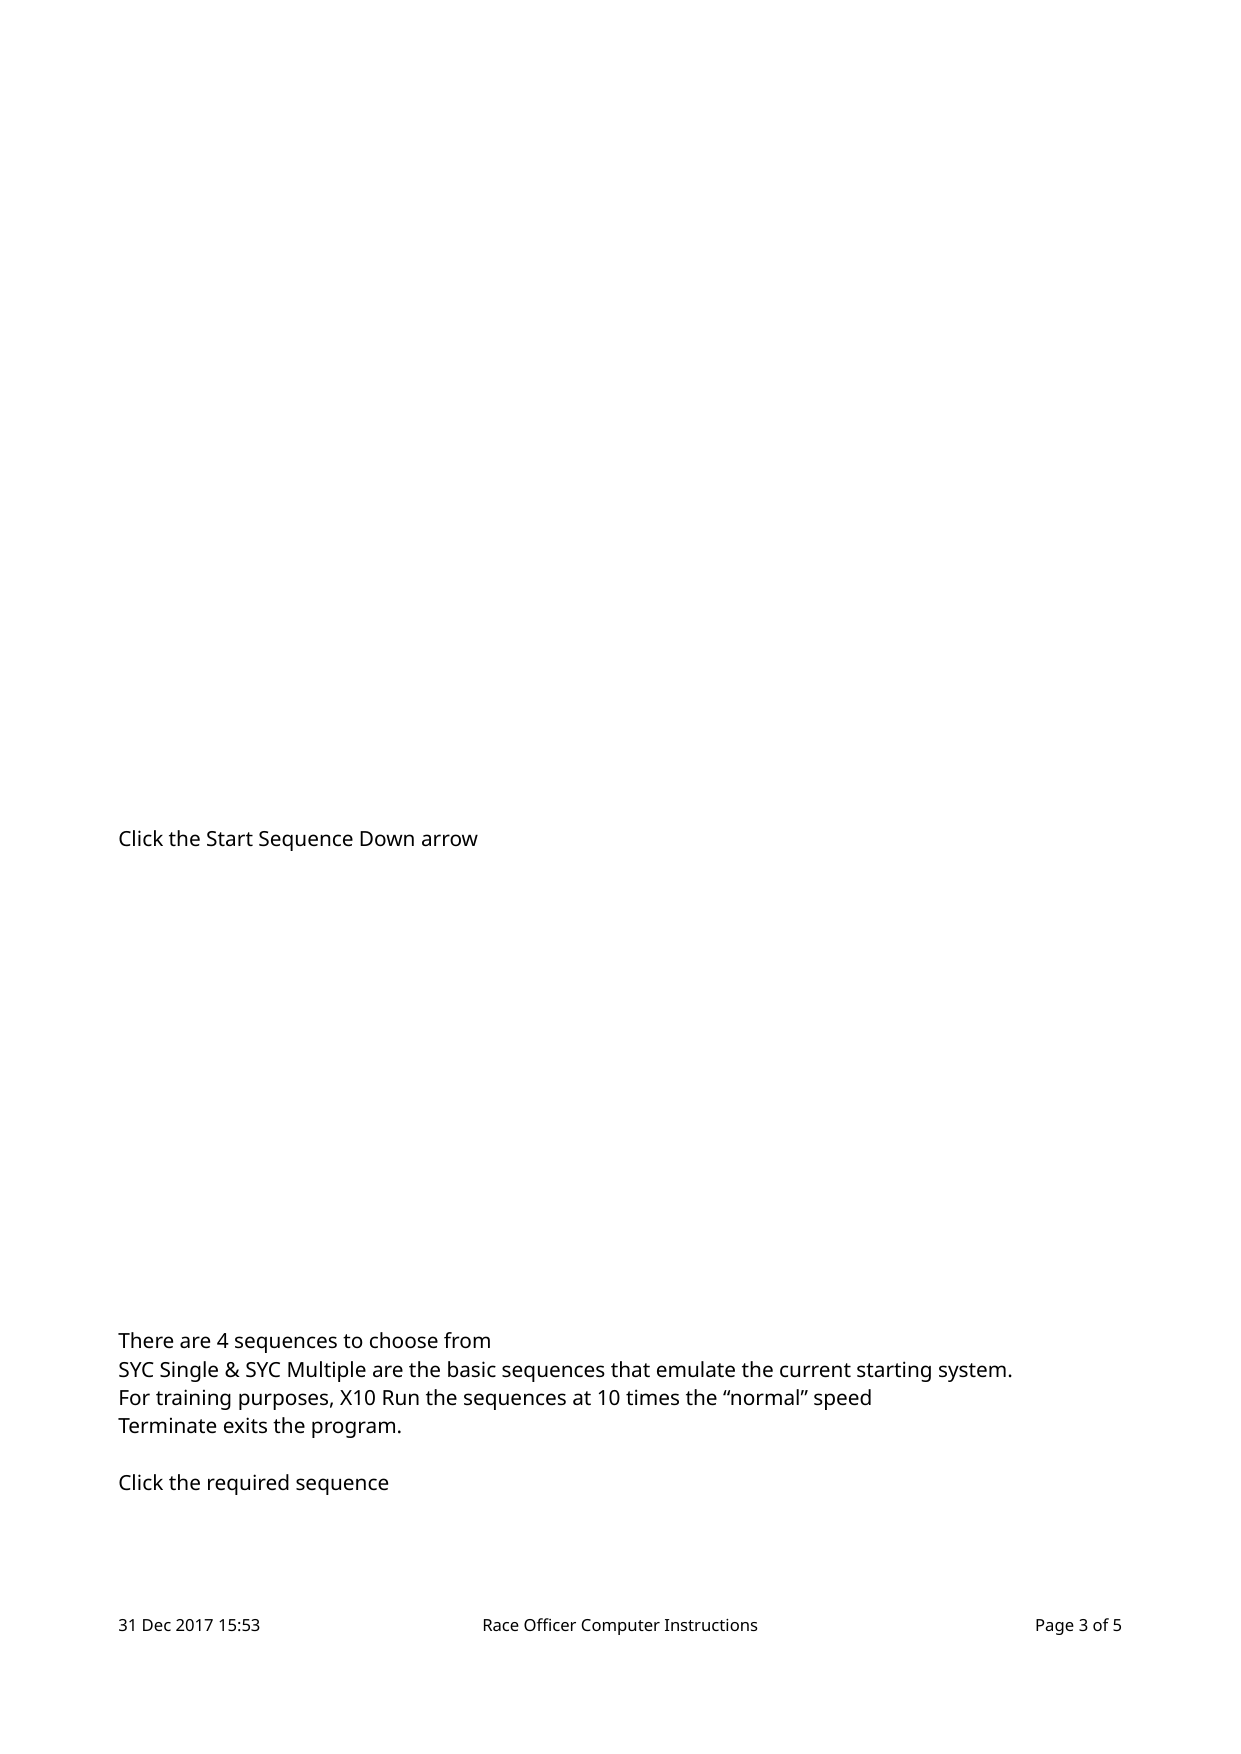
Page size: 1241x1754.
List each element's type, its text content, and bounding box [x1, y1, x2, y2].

text There are 4 sequences to choose from [118, 852, 1122, 1355]
text SYC Single & SYC Multiple are the basic sequences that emulate the current starting system. [118, 1355, 1122, 1383]
text Click the required sequence [118, 1468, 1122, 1497]
text For training purposes, X10 Run the sequences at 10 times the “normal” speed [118, 1383, 1122, 1412]
text Click the Start Sequence Down arrow [118, 824, 1122, 852]
text Terminate exits the program. [118, 1412, 1122, 1440]
